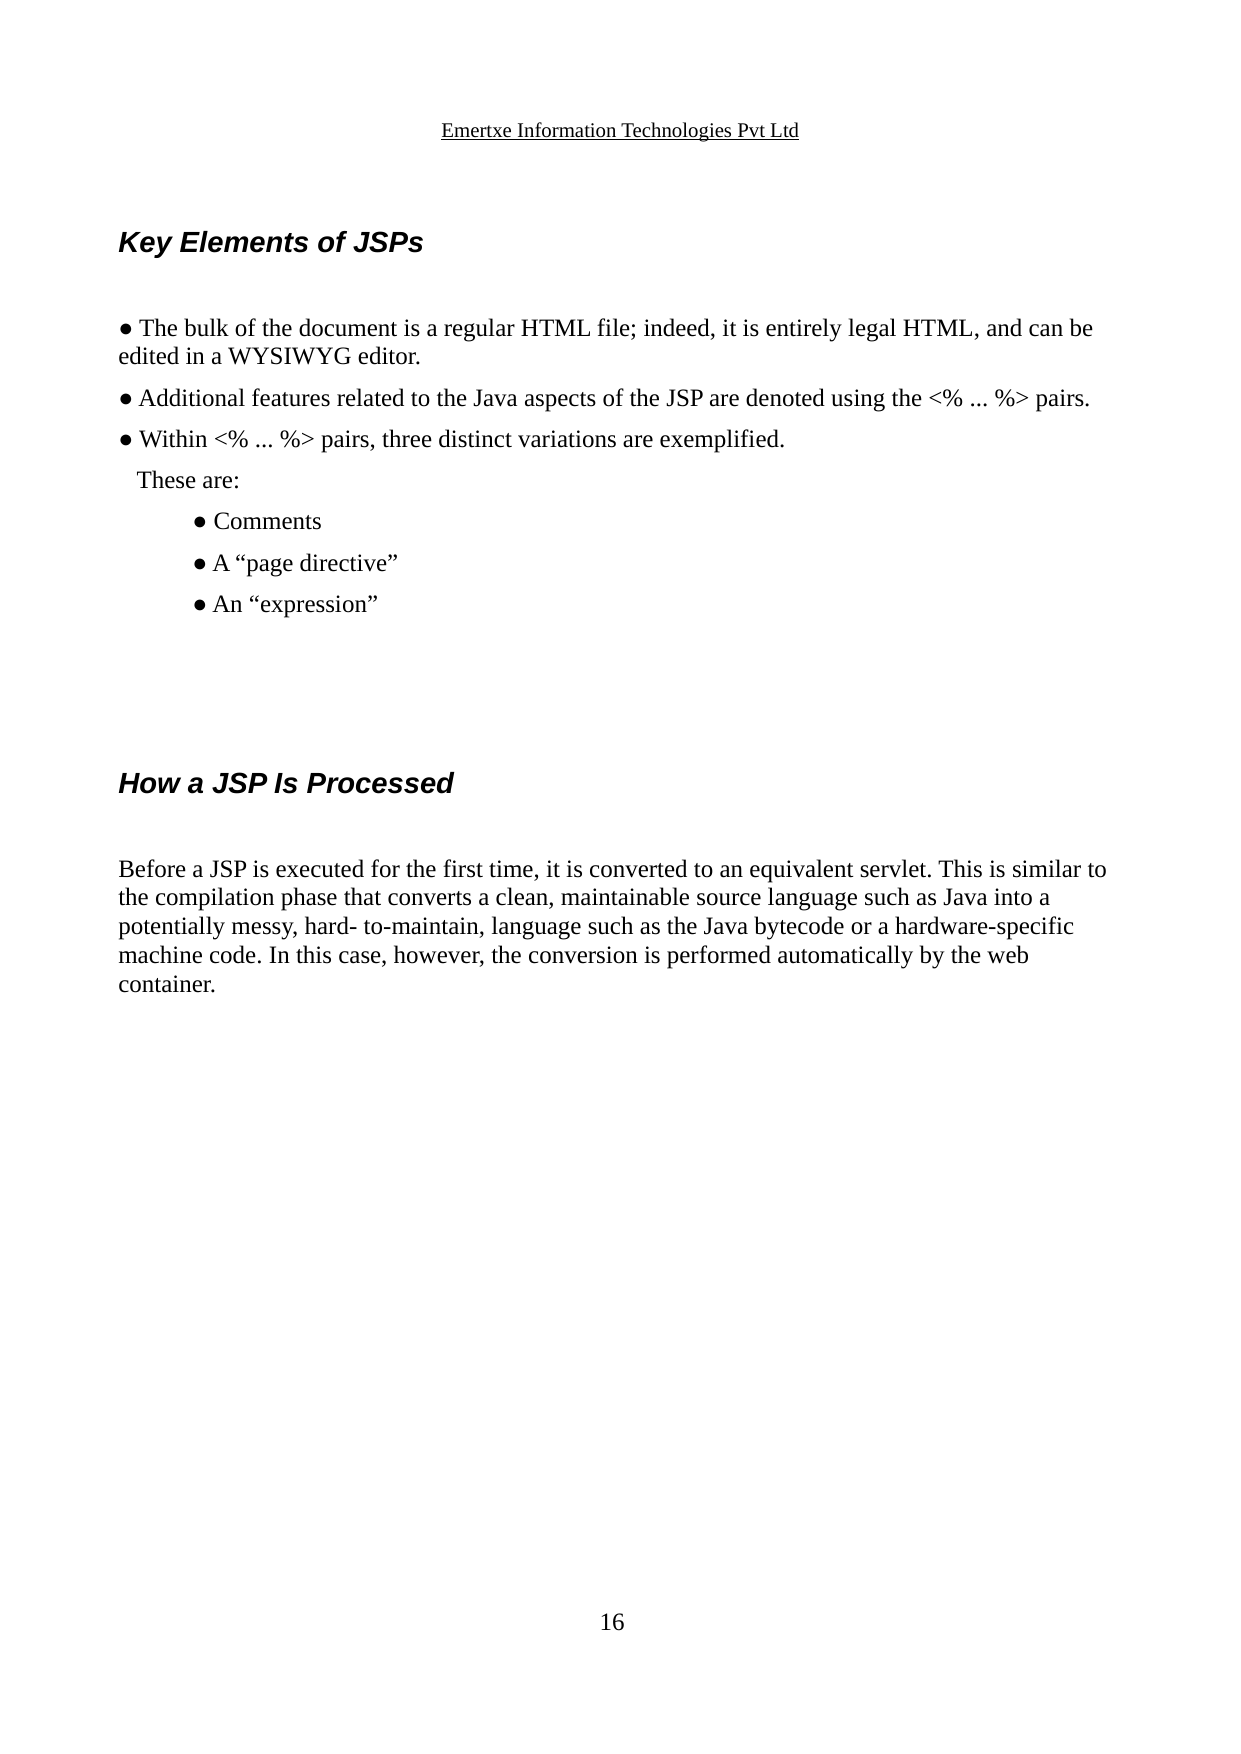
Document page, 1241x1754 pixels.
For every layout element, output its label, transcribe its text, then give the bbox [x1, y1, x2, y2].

text Before a JSP is executed for the first time, it is converted to an equivalent servlet. This is similar to the compilation phase that converts a clean, maintainable source language such as Java into a potentially messy, hard- to-maintain, language such as the Java bytecode or a hardware-specific machine code. In this case, however, the conversion is performed automatically by the web container. [118, 854, 1122, 997]
text ● A “page directive” [118, 548, 1122, 576]
text ● Within <% ... %> pairs, three distinct variations are exemplified. [118, 424, 1122, 453]
text ● Comments [118, 506, 1122, 535]
text These are: [118, 465, 1122, 494]
subtitle Key Elements of JSPs [118, 225, 1122, 259]
subtitle How a JSP Is Processed [118, 766, 1122, 800]
text ● An “expression” [118, 589, 1122, 618]
text ● Additional features related to the Java aspects of the JSP are denoted using the <% ... %> pairs. [118, 383, 1122, 411]
text ● The bulk of the document is a regular HTML file; indeed, it is entirely legal HTML, and can be edited in a WYSIWYG editor. [118, 313, 1122, 370]
